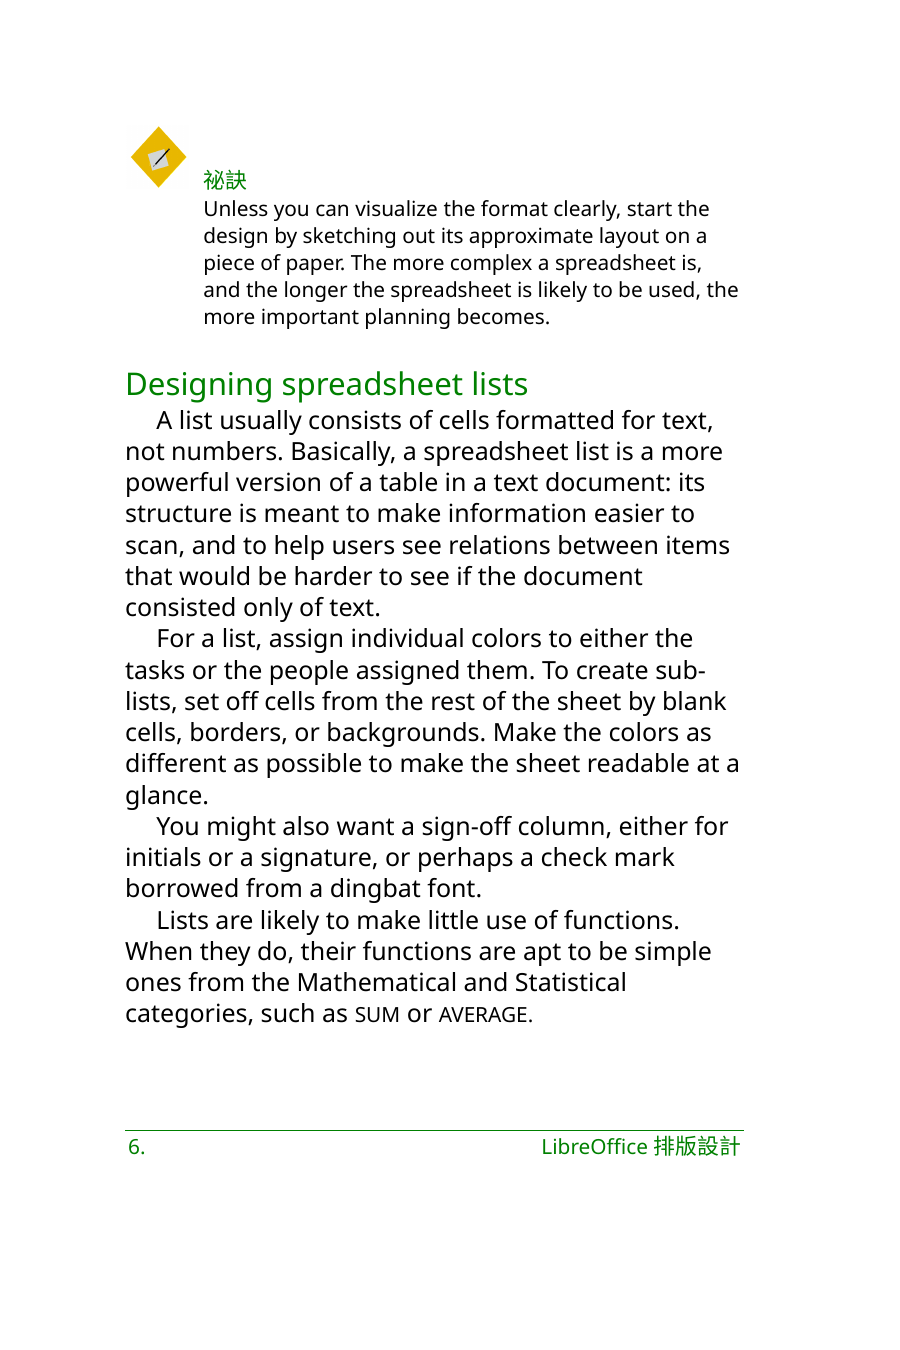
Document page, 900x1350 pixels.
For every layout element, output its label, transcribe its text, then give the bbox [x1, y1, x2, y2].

text Lists are likely to make little use of functions. When they do, their functions are apt to be simple ones from the Mathematical and Statistical categories, such as SUM or AVERAGE. [125, 904, 744, 1029]
text A list usually consists of cells formatted for text, not numbers. Basically, a spreadsheet list is a more powerful version of a table in a text document: its structure is meant to make information easier to scan, and to help users see relations between items that would be harder to see if the document consisted only of text. [125, 404, 744, 623]
text For a list, assign individual colors to either the tasks or the people assigned them. To create sub-lists, set off cells from the rest of the sheet by blank cells, borders, or backgrounds. Make the colors as different as possible to make the sheet readable at a glance. [125, 623, 744, 810]
subtitle Designing spreadsheet lists [125, 361, 744, 404]
list 祕訣 [125, 125, 744, 195]
text You might also want a sign-off column, either for initials or a signature, or perhaps a check mark borrowed from a dingbat font. [125, 810, 744, 904]
text Unless you can visualize the format clearly, start the design by sketching out its approximate layout on a piece of paper. The more complex a spreadsheet is, and the longer the spreadsheet is likely to be used, the more important planning becomes. [203, 195, 744, 330]
picture [126, 125, 189, 189]
